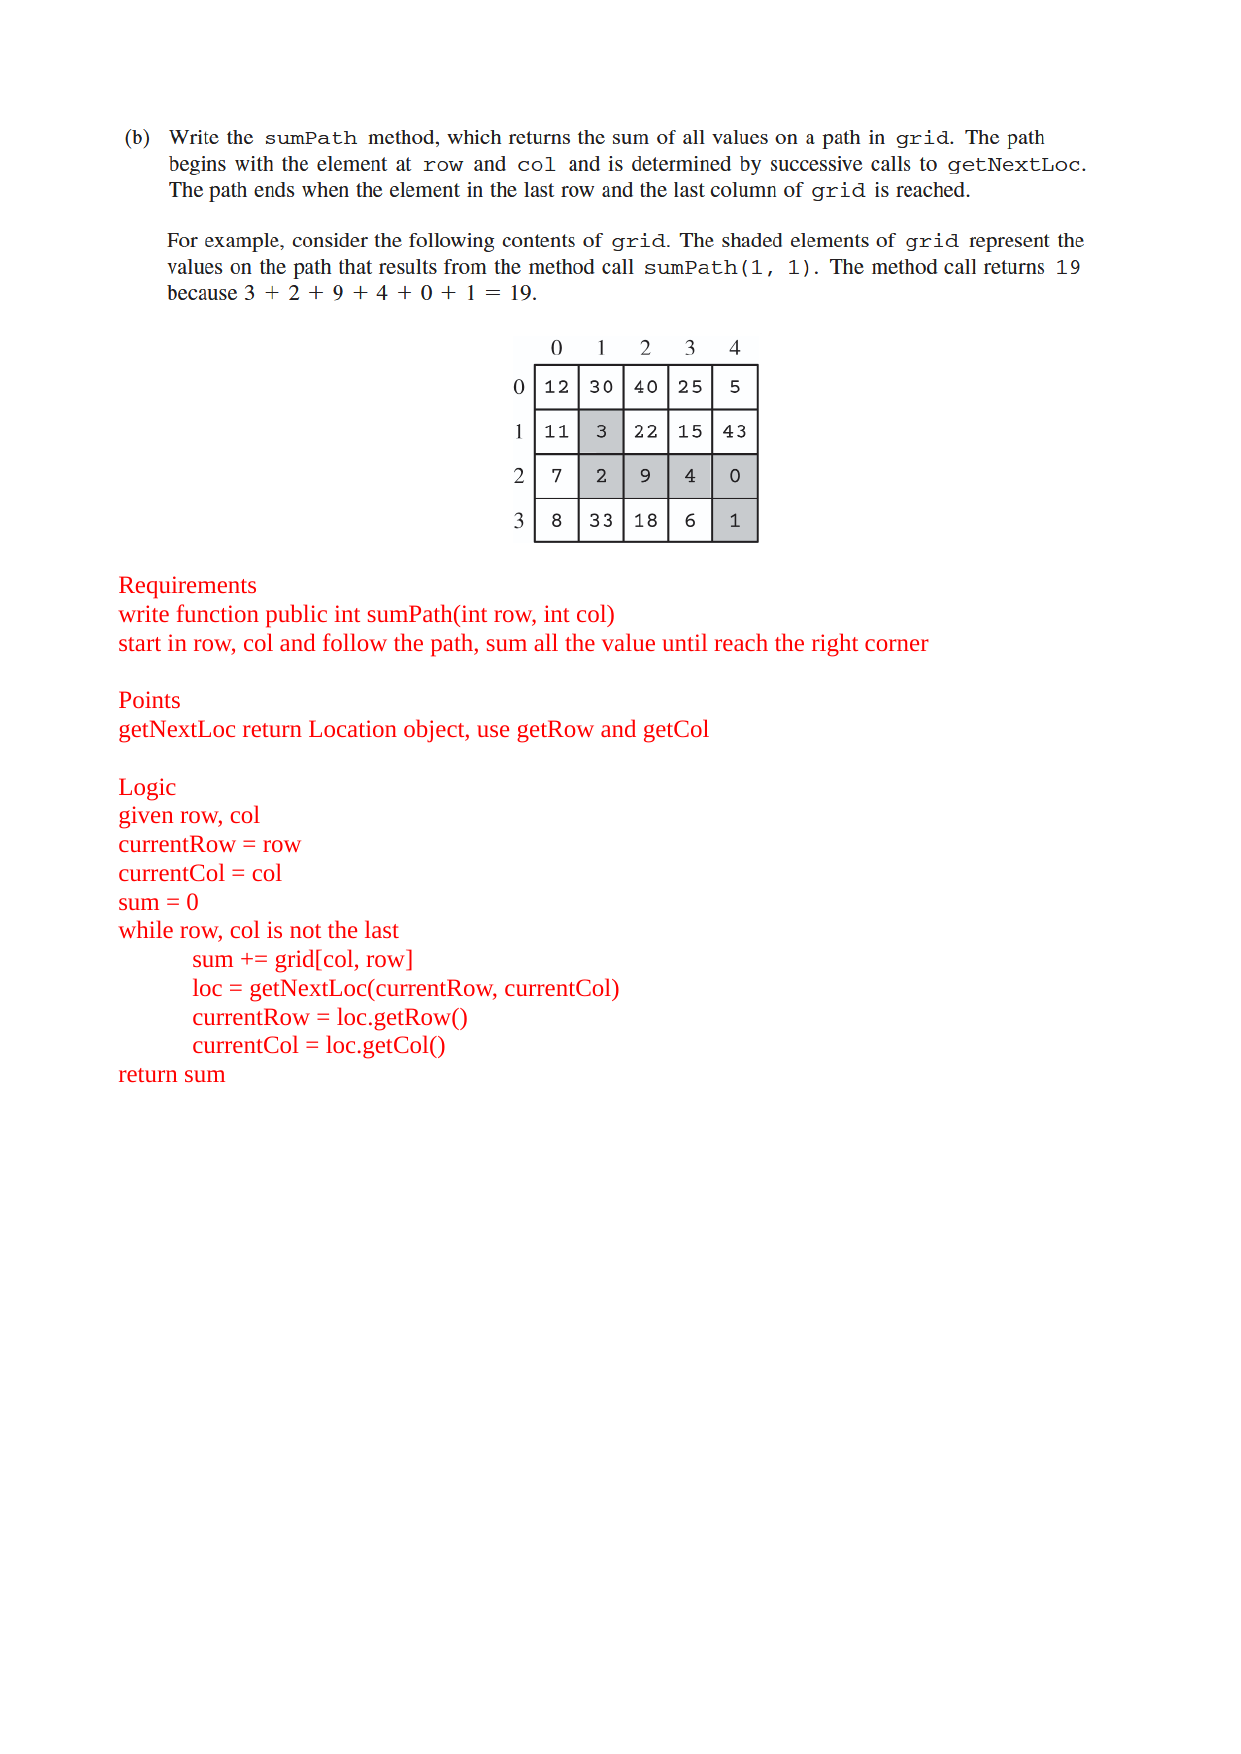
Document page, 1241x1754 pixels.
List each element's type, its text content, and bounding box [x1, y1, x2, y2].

text while row, col is not the last [118, 915, 1122, 944]
text write function public int sumPath(int row, int col) [118, 599, 1122, 628]
text Requirements [118, 118, 1122, 599]
text return sum [118, 1059, 1122, 1088]
text Points [118, 685, 1122, 714]
text loc = getNextLoc(currentRow, currentCol) [118, 973, 1122, 1002]
text start in row, col and follow the path, sum all the value until reach the right corner [118, 628, 1122, 657]
text currentRow = loc.getRow() [118, 1002, 1122, 1030]
text currentCol = loc.getCol() [118, 1030, 1122, 1059]
text currentRow = row [118, 829, 1122, 858]
text getNextLoc return Location object, use getRow and getCol [118, 714, 1122, 743]
text sum = 0 [118, 887, 1122, 915]
text given row, col [118, 800, 1122, 829]
text sum += grid[col, row] [118, 944, 1122, 973]
text currentCol = col [118, 858, 1122, 887]
picture [105, 101, 1110, 571]
text Logic [118, 772, 1122, 800]
